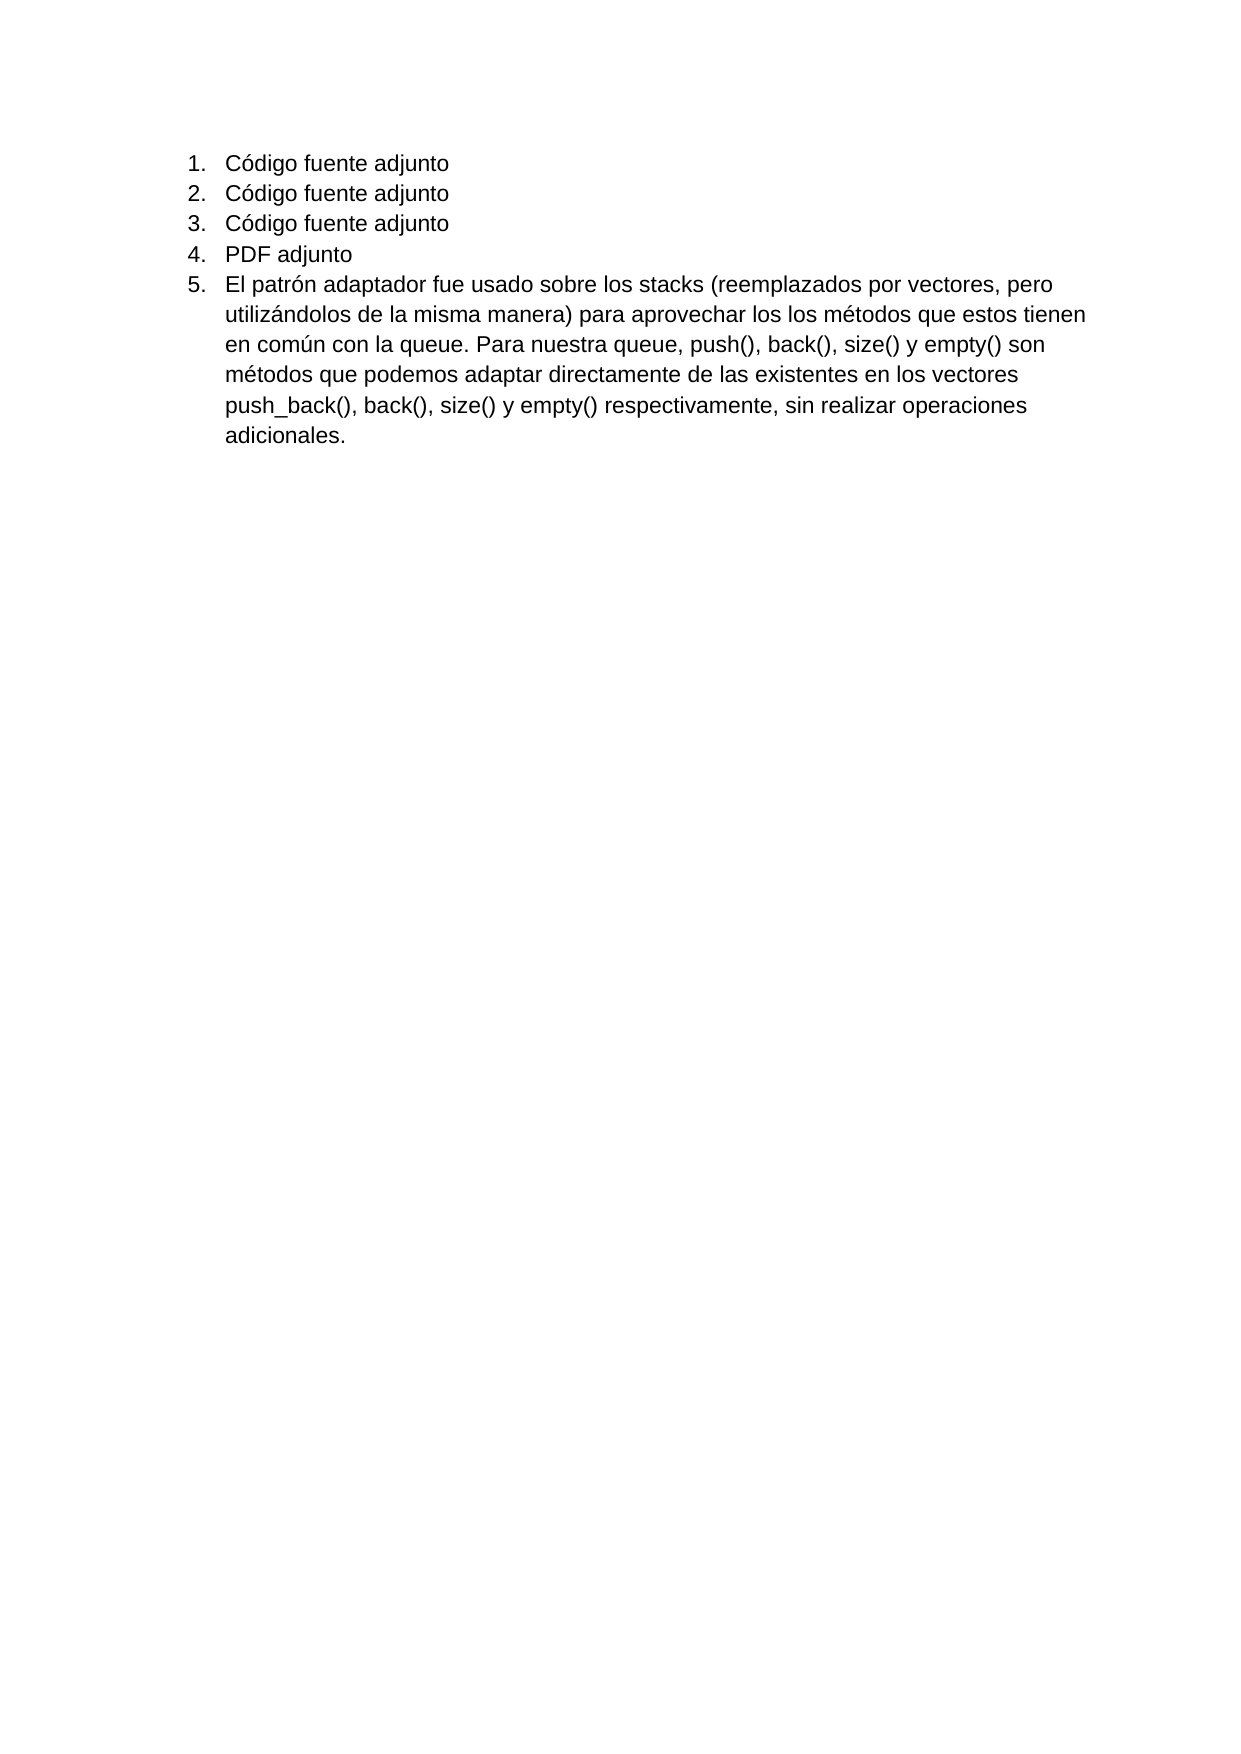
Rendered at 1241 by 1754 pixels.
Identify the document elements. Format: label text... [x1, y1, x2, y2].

list El patrón adaptador fue usado sobre los stacks (reemplazados por vectores, pero utilizándolos de la misma manera) para aprovechar los los métodos que estos tienen en común con la queue. Para nuestra queue, push(), back(), size() y empty() son métodos que podemos adaptar directamente de las existentes en los vectores push_back(), back(), size() y empty() respectivamente, sin realizar operaciones adicionales. [187, 271, 1090, 448]
list Código fuente adjunto [187, 180, 1090, 207]
list Código fuente adjunto [187, 150, 1090, 176]
list PDF adjunto [187, 241, 1090, 267]
list Código fuente adjunto [187, 210, 1090, 237]
